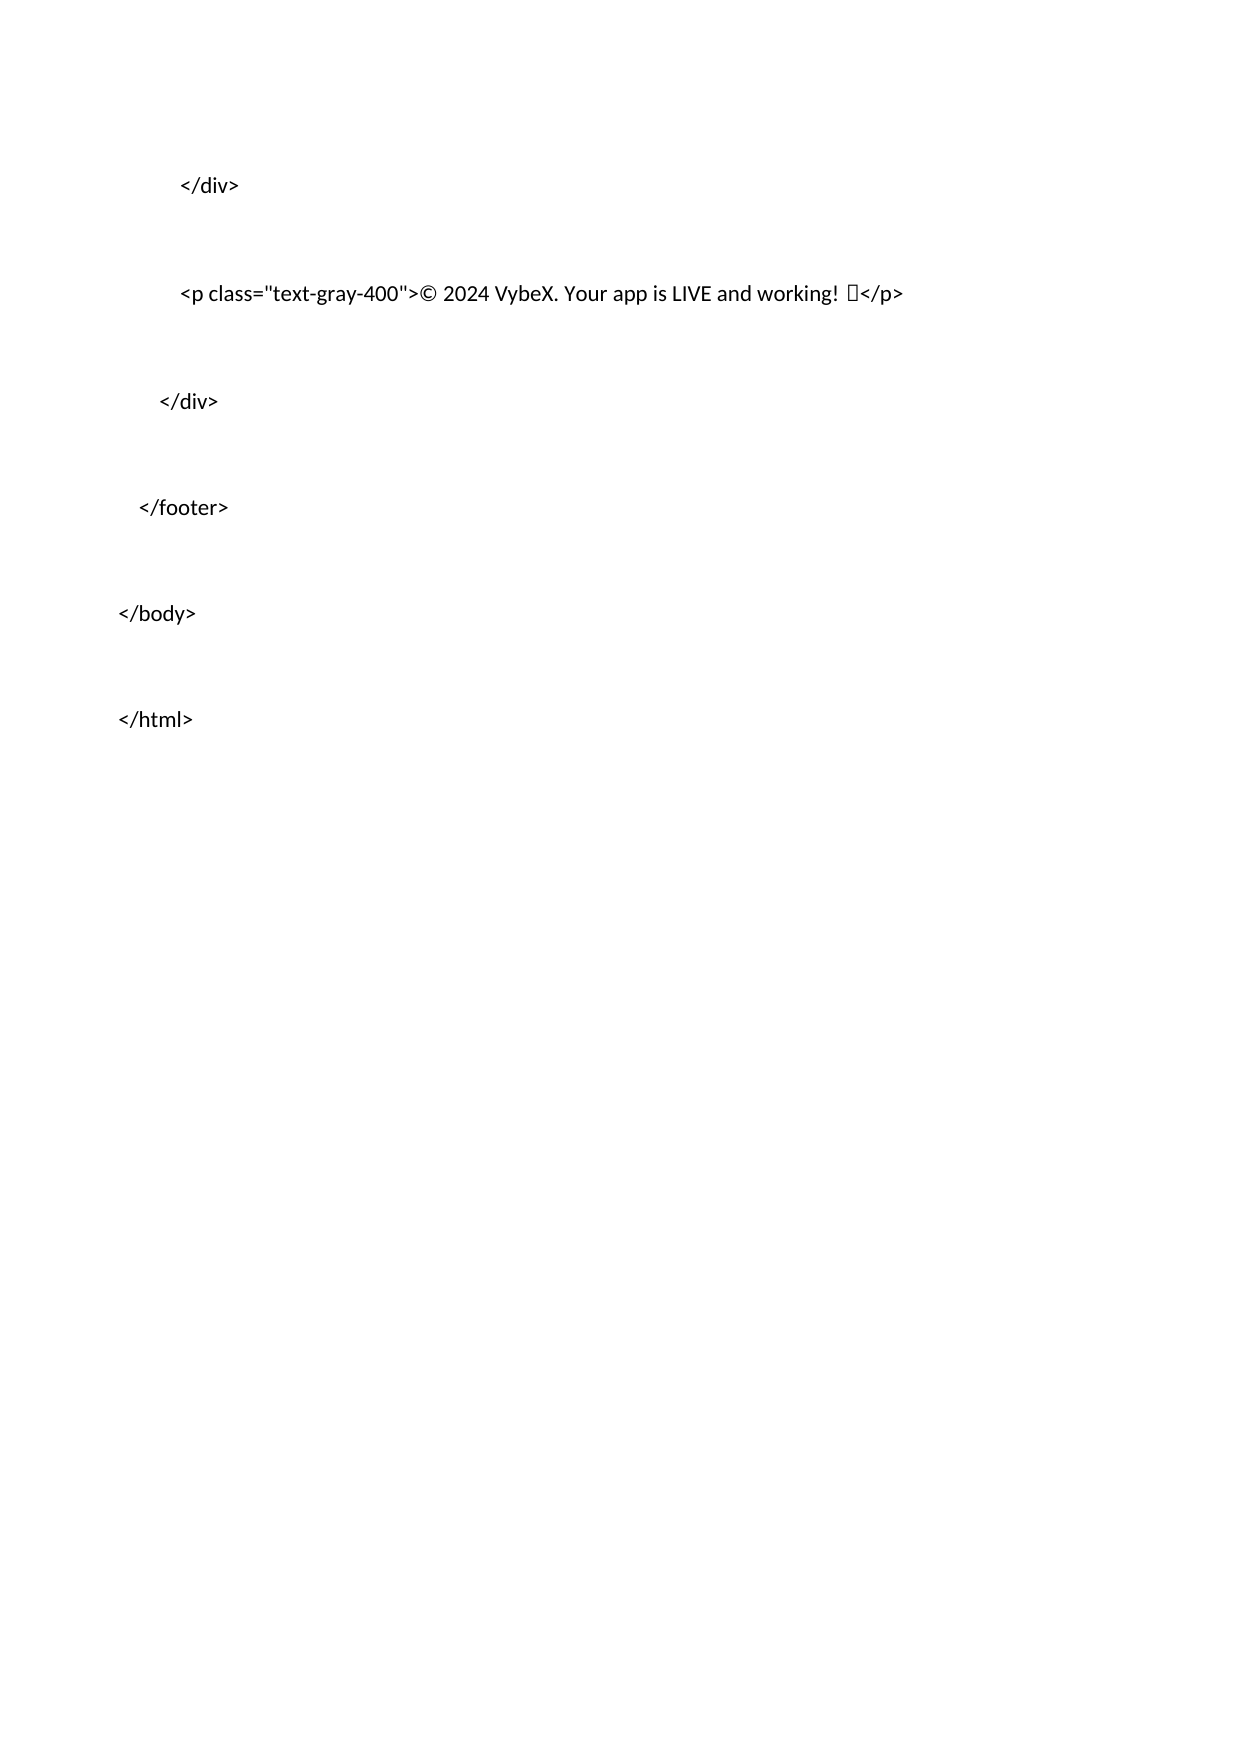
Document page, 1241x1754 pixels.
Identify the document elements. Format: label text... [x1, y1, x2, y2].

text </div> [118, 387, 1122, 415]
text </body> [118, 599, 1122, 627]
text </footer> [118, 493, 1122, 521]
text </div> [118, 171, 1122, 199]
text <p class="text-gray-400">© 2024 VybeX. Your app is LIVE and working! 🎉</p> [118, 277, 1122, 308]
text </html> [118, 705, 1122, 733]
